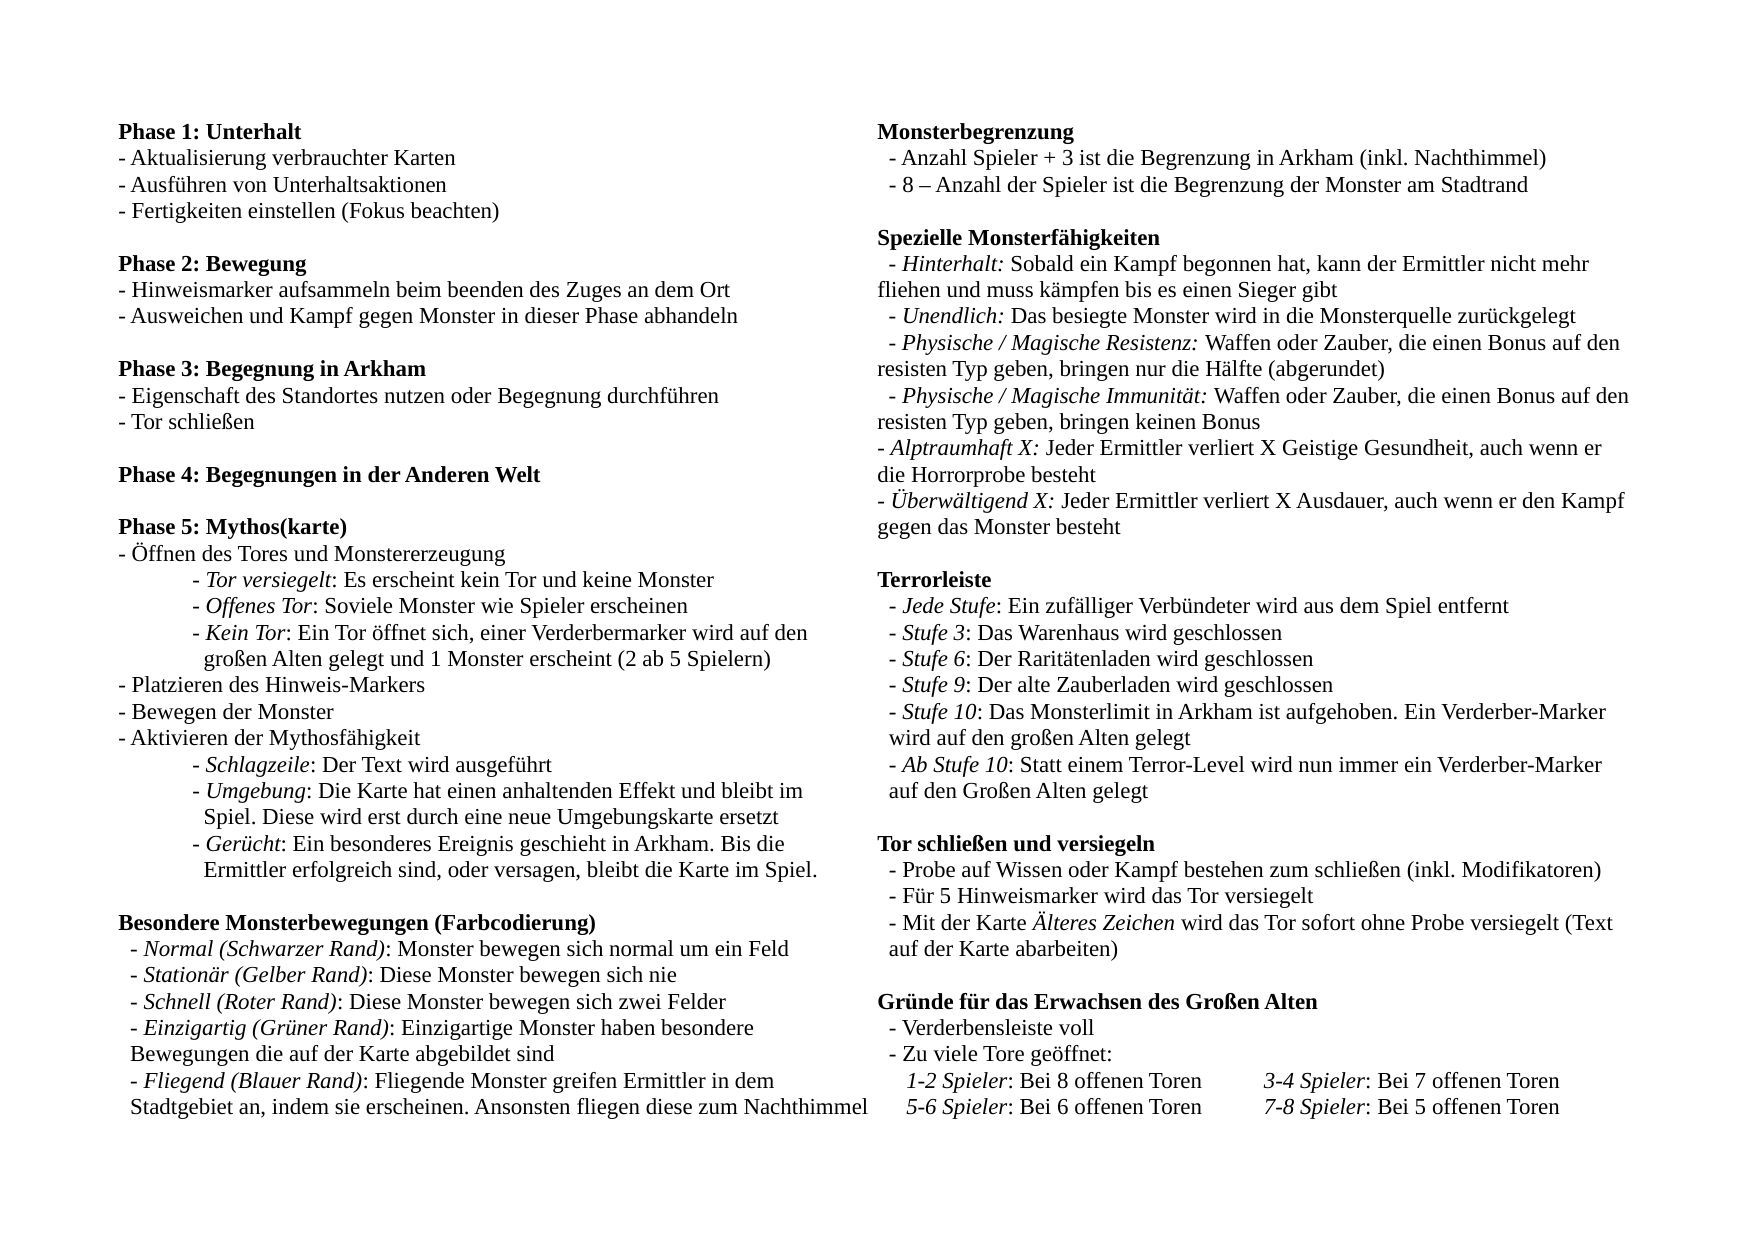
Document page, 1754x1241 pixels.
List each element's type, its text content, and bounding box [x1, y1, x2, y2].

text - Ab Stufe 10: Statt einem Terror-Level wird nun immer ein Verderber-Marker auf den Großen Alten gelegt [889, 751, 1636, 803]
text - Ausweichen und Kampf gegen Monster in dieser Phase abhandeln [118, 303, 877, 329]
text Spezielle Monsterfähigkeiten [877, 223, 1636, 250]
text - Mit der Karte Älteres Zeichen wird das Tor sofort ohne Probe versiegelt (Text auf der Karte abarbeiten) [889, 909, 1636, 961]
text - Alptraumhaft X: Jeder Ermittler verliert X Geistige Gesundheit, auch wenn er die Horrorprobe besteht [877, 434, 1636, 487]
text - Schlagzeile: Der Text wird ausgeführt [118, 751, 877, 777]
text - Jede Stufe: Ein zufälliger Verbündeter wird aus dem Spiel entfernt [889, 592, 1636, 619]
text - Umgebung: Die Karte hat einen anhaltenden Effekt und bleibt im Spiel. Diese wird erst durch eine neue Umgebungskarte ersetzt [118, 777, 877, 830]
text Terrorleiste [877, 566, 1636, 592]
text Phase 1: Unterhalt [118, 118, 877, 144]
text - Stufe 9: Der alte Zauberladen wird geschlossen [889, 672, 1636, 698]
text - Überwältigend X: Jeder Ermittler verliert X Ausdauer, auch wenn er den Kampf gegen das Monster besteht [877, 487, 1636, 540]
text 5-6 Spieler: Bei 6 offenen Toren 7-8 Spieler: Bei 5 offenen Toren [889, 1093, 1636, 1119]
text - Kein Tor: Ein Tor öffnet sich, einer Verderbermarker wird auf den großen Alten gelegt und 1 Monster erscheint (2 ab 5 Spielern) [118, 619, 877, 672]
text - Fertigkeiten einstellen (Fokus beachten) [118, 197, 877, 223]
text Gründe für das Erwachsen des Großen Alten [877, 988, 1636, 1014]
text - Aktualisierung verbrauchter Karten [118, 144, 877, 171]
text - Normal (Schwarzer Rand): Monster bewegen sich normal um ein Feld [130, 935, 877, 961]
text - Hinterhalt: Sobald ein Kampf begonnen hat, kann der Ermittler nicht mehr fliehen und muss kämpfen bis es einen Sieger gibt [877, 250, 1636, 303]
text - Stufe 6: Der Raritätenladen wird geschlossen [889, 645, 1636, 672]
text Phase 5: Mythos(karte) [118, 513, 877, 540]
text - Stufe 10: Das Monsterlimit in Arkham ist aufgehoben. Ein Verderber-Marker wird auf den großen Alten gelegt [889, 698, 1636, 751]
text - Schnell (Roter Rand): Diese Monster bewegen sich zwei Felder [130, 988, 877, 1014]
text - Anzahl Spieler + 3 ist die Begrenzung in Arkham (inkl. Nachthimmel) [889, 144, 1636, 171]
text - Gerücht: Ein besonderes Ereignis geschieht in Arkham. Bis die Ermittler erfolgreich sind, oder versagen, bleibt die Karte im Spiel. [118, 830, 877, 882]
text - Physische / Magische Immunität: Waffen oder Zauber, die einen Bonus auf den resisten Typ geben, bringen keinen Bonus [877, 382, 1636, 434]
text Monsterbegrenzung [877, 118, 1636, 144]
text - Stationär (Gelber Rand): Diese Monster bewegen sich nie [130, 961, 877, 988]
text - Öffnen des Tores und Monstererzeugung [118, 540, 877, 566]
text Phase 3: Begegnung in Arkham [118, 355, 877, 382]
text - Offenes Tor: Soviele Monster wie Spieler erscheinen [118, 592, 877, 619]
text - Verderbensleiste voll [889, 1014, 1636, 1041]
text - Fliegend (Blauer Rand): Fliegende Monster greifen Ermittler in dem Stadtgebiet an, indem sie erscheinen. Ansonsten fliegen diese zum Nachthimmel [130, 1067, 877, 1119]
text Phase 2: Bewegung [118, 250, 877, 276]
text - Eigenschaft des Standortes nutzen oder Begegnung durchführen [118, 382, 877, 408]
text - 8 – Anzahl der Spieler ist die Begrenzung der Monster am Stadtrand [889, 171, 1636, 197]
text - Einzigartig (Grüner Rand): Einzigartige Monster haben besondere Bewegungen die auf der Karte abgebildet sind [130, 1014, 877, 1067]
text - Physische / Magische Resistenz: Waffen oder Zauber, die einen Bonus auf den resisten Typ geben, bringen nur die Hälfte (abgerundet) [877, 329, 1636, 382]
text - Ausführen von Unterhaltsaktionen [118, 171, 877, 197]
text - Bewegen der Monster [118, 698, 877, 724]
text Phase 4: Begegnungen in der Anderen Welt [118, 461, 877, 487]
text - Probe auf Wissen oder Kampf bestehen zum schließen (inkl. Modifikatoren) [889, 856, 1636, 882]
text - Tor versiegelt: Es erscheint kein Tor und keine Monster [118, 566, 877, 592]
text - Hinweismarker aufsammeln beim beenden des Zuges an dem Ort [118, 276, 877, 303]
text - Zu viele Tore geöffnet: [889, 1041, 1636, 1067]
text Besondere Monsterbewegungen (Farbcodierung) [118, 909, 877, 935]
text - Stufe 3: Das Warenhaus wird geschlossen [889, 619, 1636, 645]
text - Tor schließen [118, 408, 877, 434]
text - Aktivieren der Mythosfähigkeit [118, 724, 877, 751]
text Tor schließen und versiegeln [877, 830, 1636, 856]
text - Platzieren des Hinweis-Markers [118, 672, 877, 698]
text - Für 5 Hinweismarker wird das Tor versiegelt [889, 882, 1636, 909]
text - Unendlich: Das besiegte Monster wird in die Monsterquelle zurückgelegt [877, 303, 1636, 329]
text 1-2 Spieler: Bei 8 offenen Toren 3-4 Spieler: Bei 7 offenen Toren [889, 1067, 1636, 1093]
